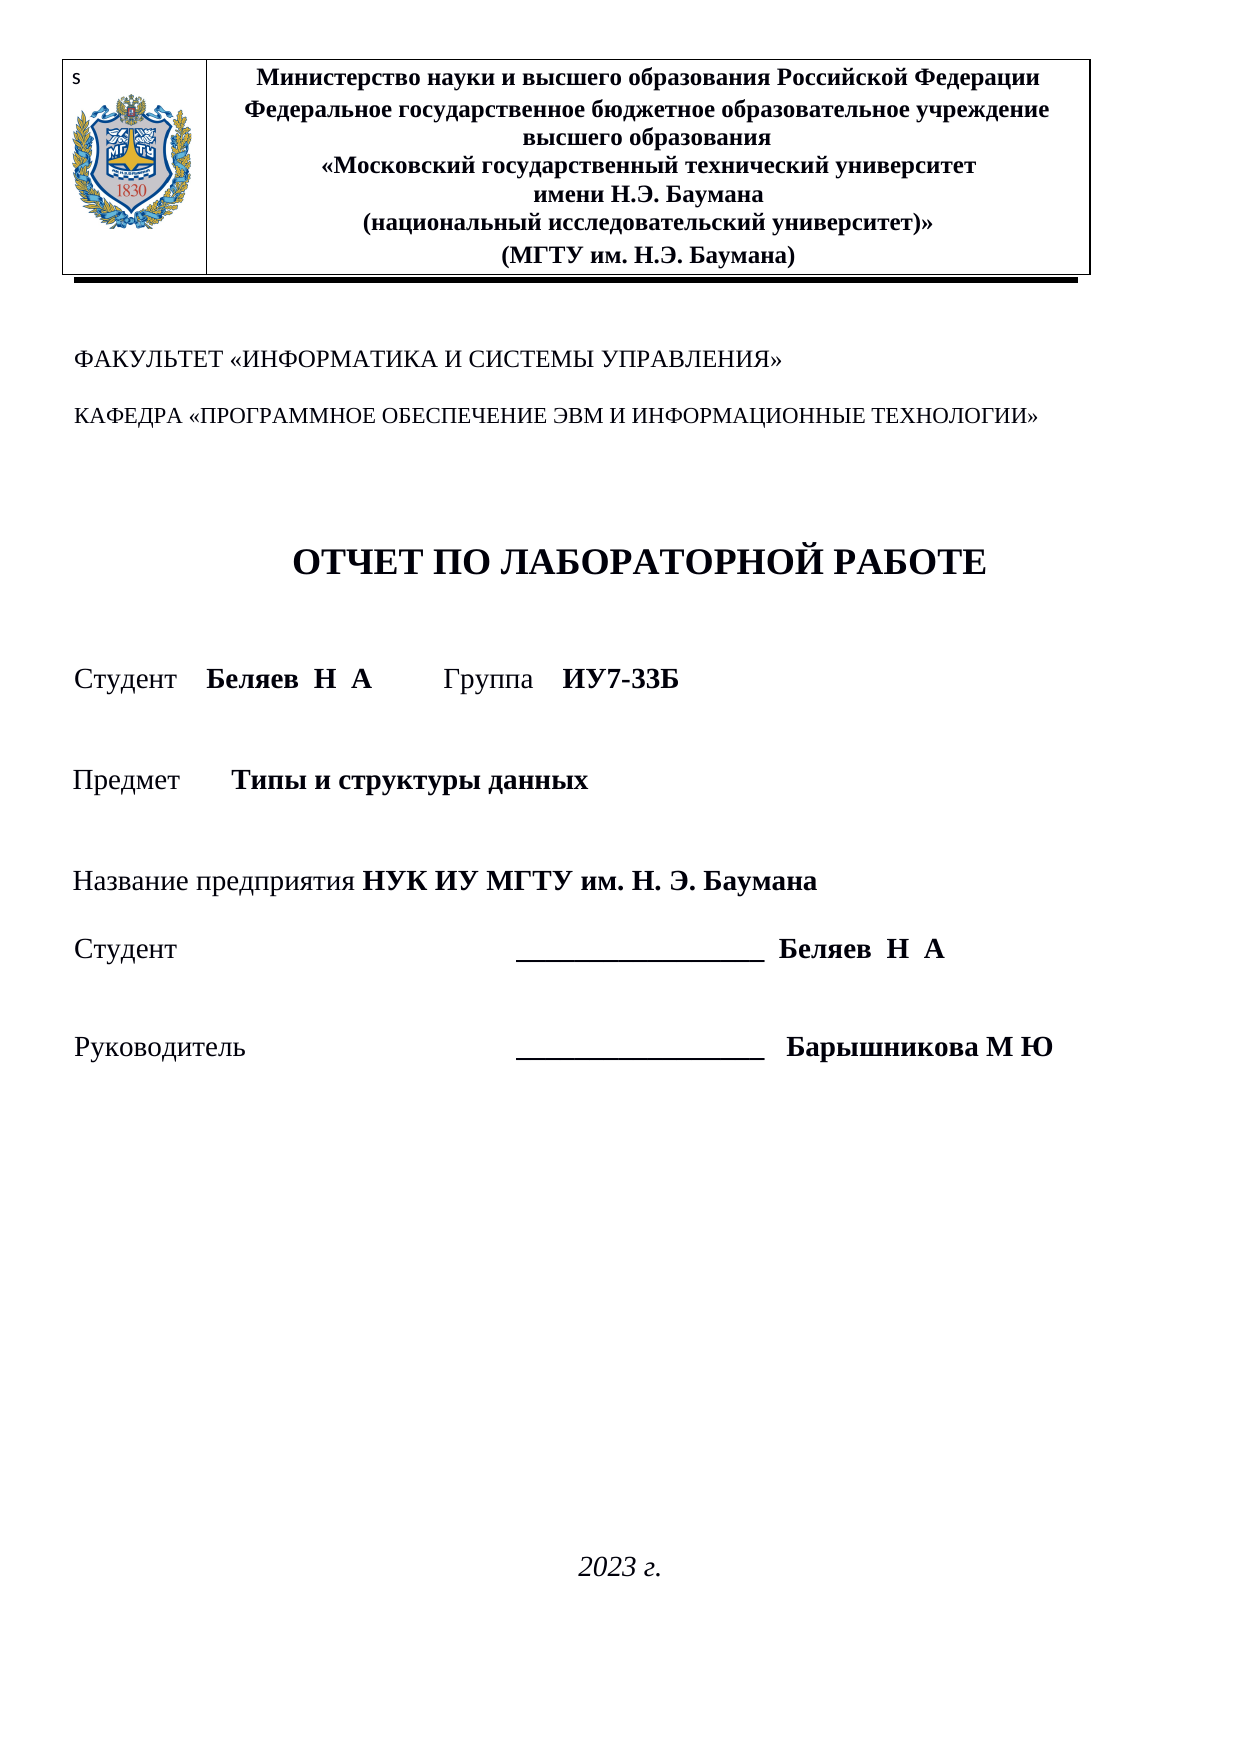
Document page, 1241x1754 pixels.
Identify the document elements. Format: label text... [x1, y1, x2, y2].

picture [71, 93, 192, 229]
text 2023 г. [74, 1549, 1167, 1583]
text Предмет Типы и структуры данных [72, 762, 1167, 796]
table_header Министерство науки и высшего образования Российской Федерации Федеральное государственное бюджетное образовательное учреждение высшего образования «Московский государственный технический университет имени Н.Э. Баумана (национальный исследовательский университет)» (МГТУ им. Н.Э. Баумана) [207, 60, 1089, 273]
table_header Студент [74, 931, 516, 998]
text ФАКУЛЬТЕТ «ИНФОРМАТИКА И СИСТЕМЫ УПРАВЛЕНИЯ» [74, 344, 1167, 373]
table_cell [516, 1098, 1078, 1165]
table_header _________________ Беляев Н А [516, 931, 1078, 998]
text Название предприятия НУК ИУ МГТУ им. Н. Э. Баумана [72, 863, 1167, 897]
text ОТЧЕТ ПО ЛАБОРАТОРНОЙ РАБОТЕ [113, 539, 1167, 582]
table_header s [63, 60, 206, 273]
text КАФЕДРА «ПРОГРАММНОЕ ОБЕСПЕЧЕНИЕ ЭВМ И ИНФОРМАЦИОННЫЕ ТЕХНОЛОГИИ» [74, 402, 1167, 428]
table_cell [74, 1098, 516, 1165]
text Студент Беляев Н А Группа ИУ7-33Б [74, 661, 747, 695]
table_cell _________________ Барышникова М Ю [516, 998, 1078, 1098]
table_cell Руководитель [74, 998, 516, 1098]
